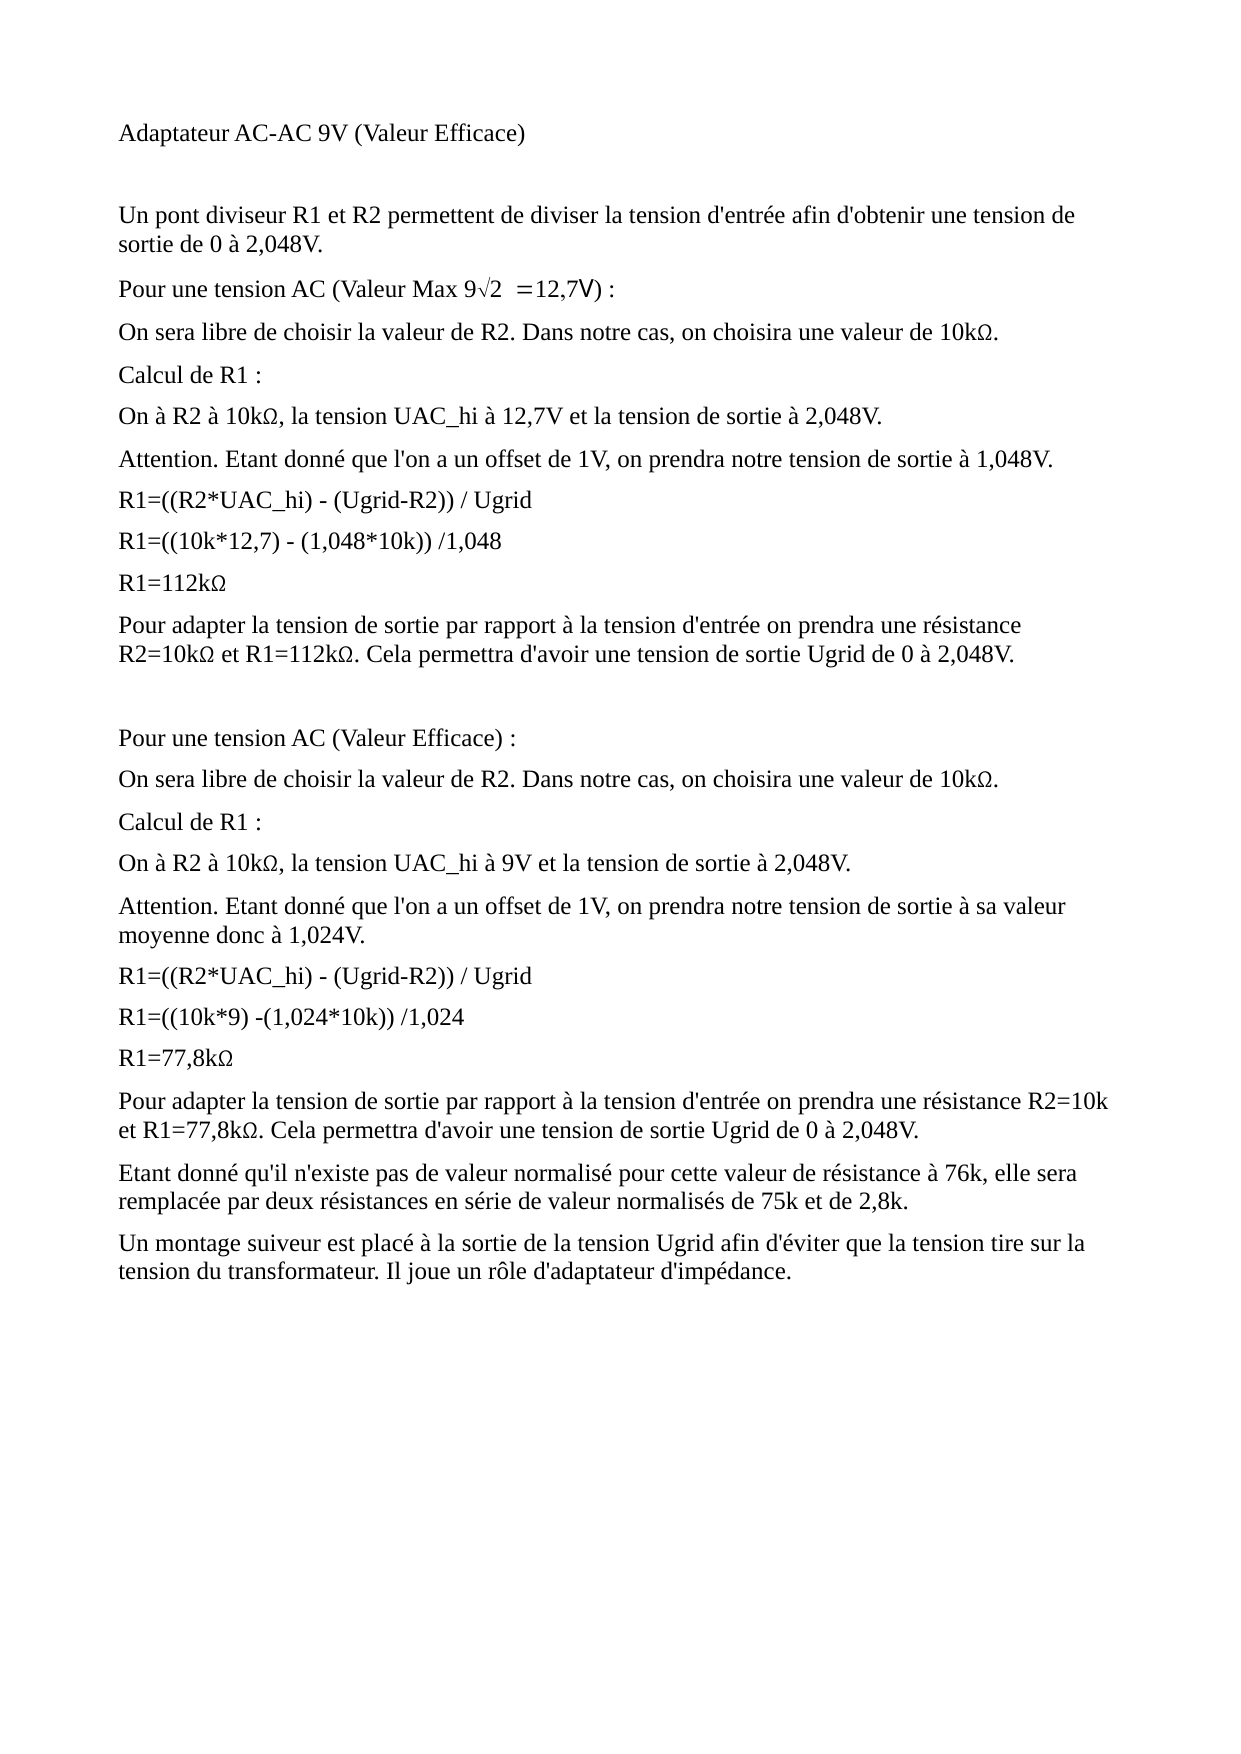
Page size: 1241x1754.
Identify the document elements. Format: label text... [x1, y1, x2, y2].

text Calcul de R1 : [118, 807, 1122, 836]
text On à R2 à 10kΩ, la tension UAC_hi à 9V et la tension de sortie à 2,048V. [118, 848, 1122, 878]
text R1=77,8kΩ [118, 1043, 1122, 1074]
text Etant donné qu'il n'existe pas de valeur normalisé pour cette valeur de résistance à 76k, elle sera remplacée par deux résistances en série de valeur normalisés de 75k et de 2,8k. [118, 1158, 1122, 1215]
text Attention. Etant donné que l'on a un offset de 1V, on prendra notre tension de sortie à 1,048V. [118, 444, 1122, 473]
text R1=((R2*UAC_hi) - (Ugrid-R2)) / Ugrid [118, 961, 1122, 990]
text On sera libre de choisir la valeur de R2. Dans notre cas, on choisira une valeur de 10kΩ. [118, 317, 1122, 347]
text Attention. Etant donné que l'on a un offset de 1V, on prendra notre tension de sortie à sa valeur moyenne donc à 1,024V. [118, 891, 1122, 948]
text On sera libre de choisir la valeur de R2. Dans notre cas, on choisira une valeur de 10kΩ. [118, 764, 1122, 794]
text R1=112kΩ [118, 568, 1122, 598]
text R1=((10k*12,7) - (1,048*10k)) /1,048 [118, 526, 1122, 555]
text Adaptateur AC-AC 9V (Valeur Efficace) [118, 118, 1122, 147]
text Pour une tension AC (Valeur Max 9V) : [118, 271, 1122, 305]
text Pour adapter la tension de sortie par rapport à la tension d'entrée on prendra une résistance R2=10k et R1=77,8kΩ. Cela permettra d'avoir une tension de sortie Ugrid de 0 à 2,048V. [118, 1086, 1122, 1145]
text Un pont diviseur R1 et R2 permettent de diviser la tension d'entrée afin d'obtenir une tension de sortie de 0 à 2,048V. [118, 201, 1122, 258]
text Calcul de R1 : [118, 360, 1122, 389]
text R1=((10k*9) -(1,024*10k)) /1,024 [118, 1002, 1122, 1031]
text On à R2 à 10kΩ, la tension UAC_hi à 12,7V et la tension de sortie à 2,048V. [118, 401, 1122, 431]
text Pour adapter la tension de sortie par rapport à la tension d'entrée on prendra une résistance R2=10kΩ et R1=112kΩ. Cela permettra d'avoir une tension de sortie Ugrid de 0 à 2,048V. [118, 610, 1122, 669]
text Pour une tension AC (Valeur Efficace) : [118, 723, 1122, 752]
text R1=((R2*UAC_hi) - (Ugrid-R2)) / Ugrid [118, 485, 1122, 514]
text Un montage suiveur est placé à la sortie de la tension Ugrid afin d'éviter que la tension tire sur la tension du transformateur. Il joue un rôle d'adaptateur d'impédance. [118, 1228, 1122, 1285]
